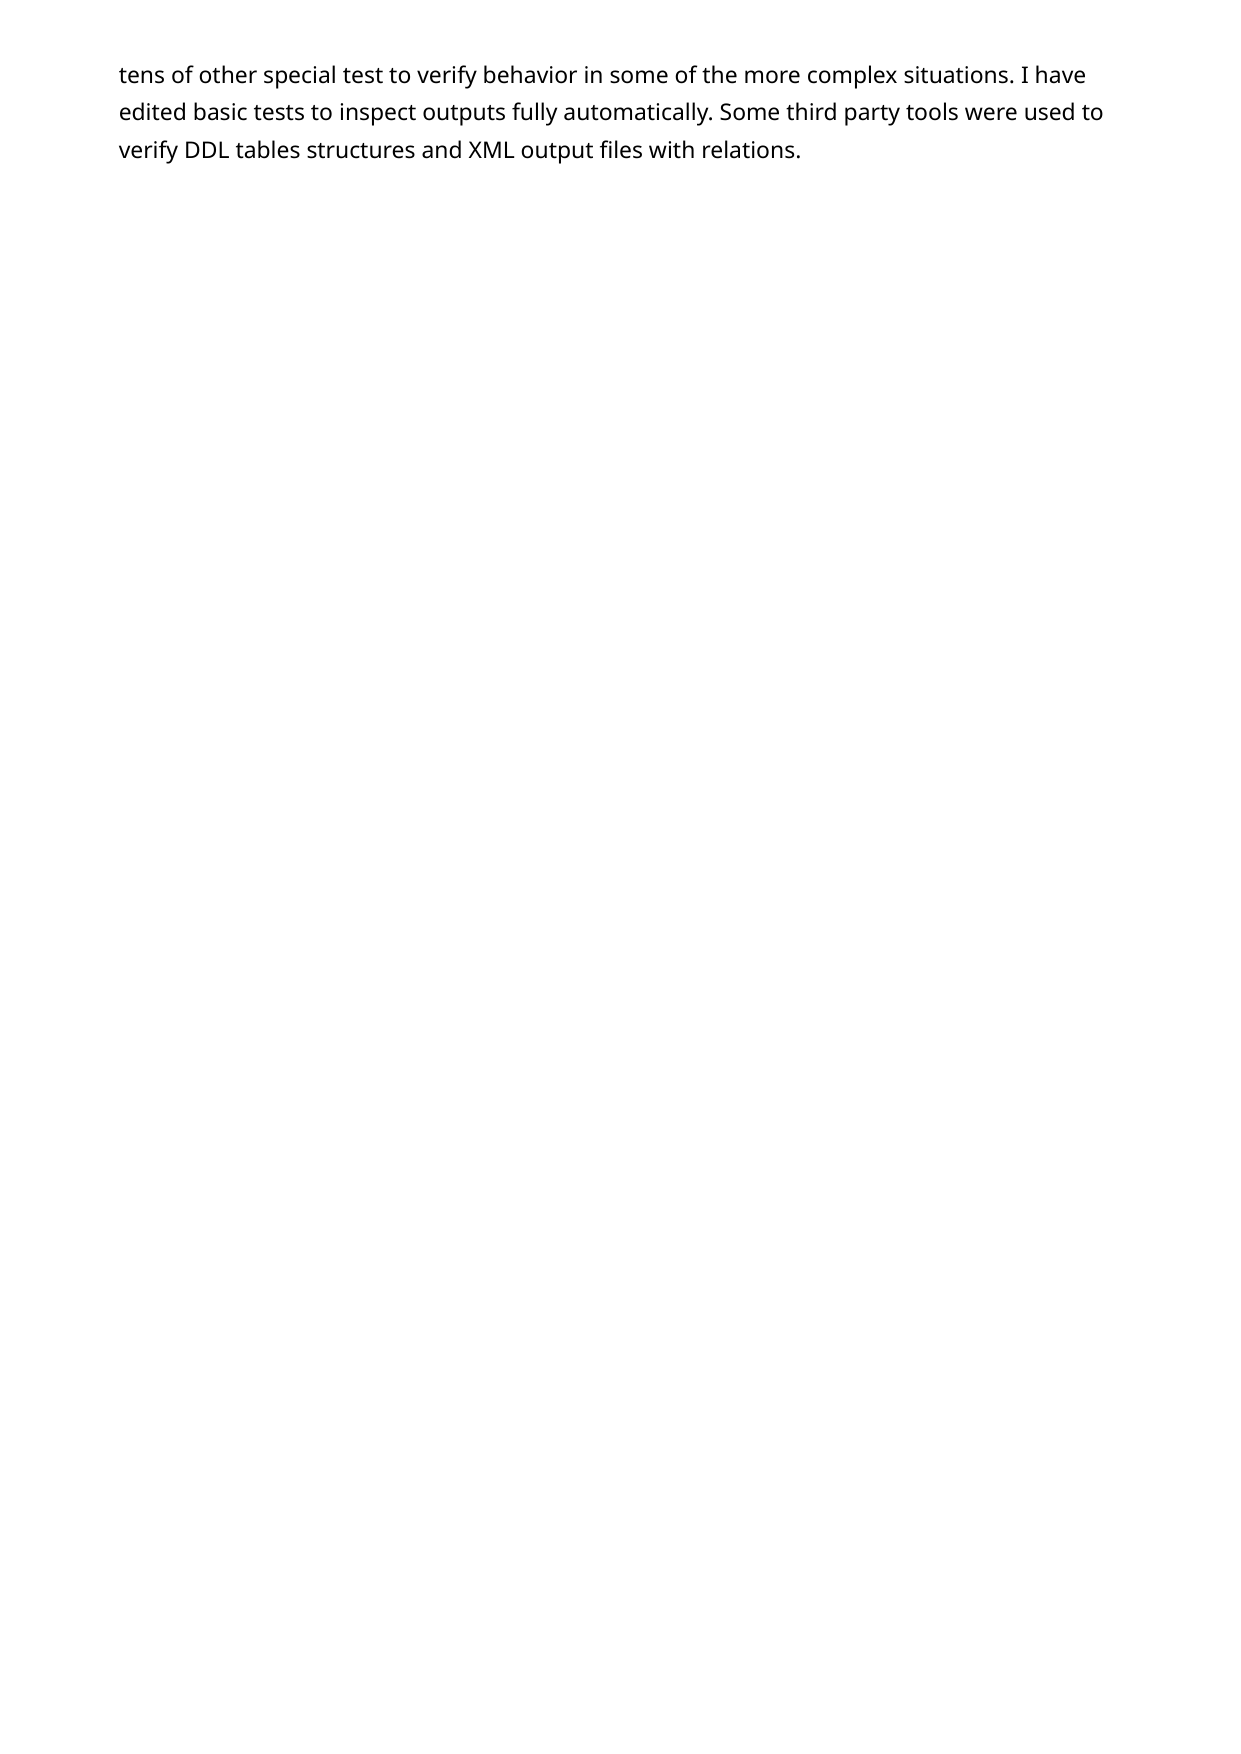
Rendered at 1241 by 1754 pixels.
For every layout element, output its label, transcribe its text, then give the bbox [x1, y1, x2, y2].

text tens of other special test to verify behavior in some of the more complex situations. I have edited basic tests to inspect outputs fully automatically. Some third party tools were used to verify DDL tables structures and XML output files with relations. [118, 59, 1128, 165]
